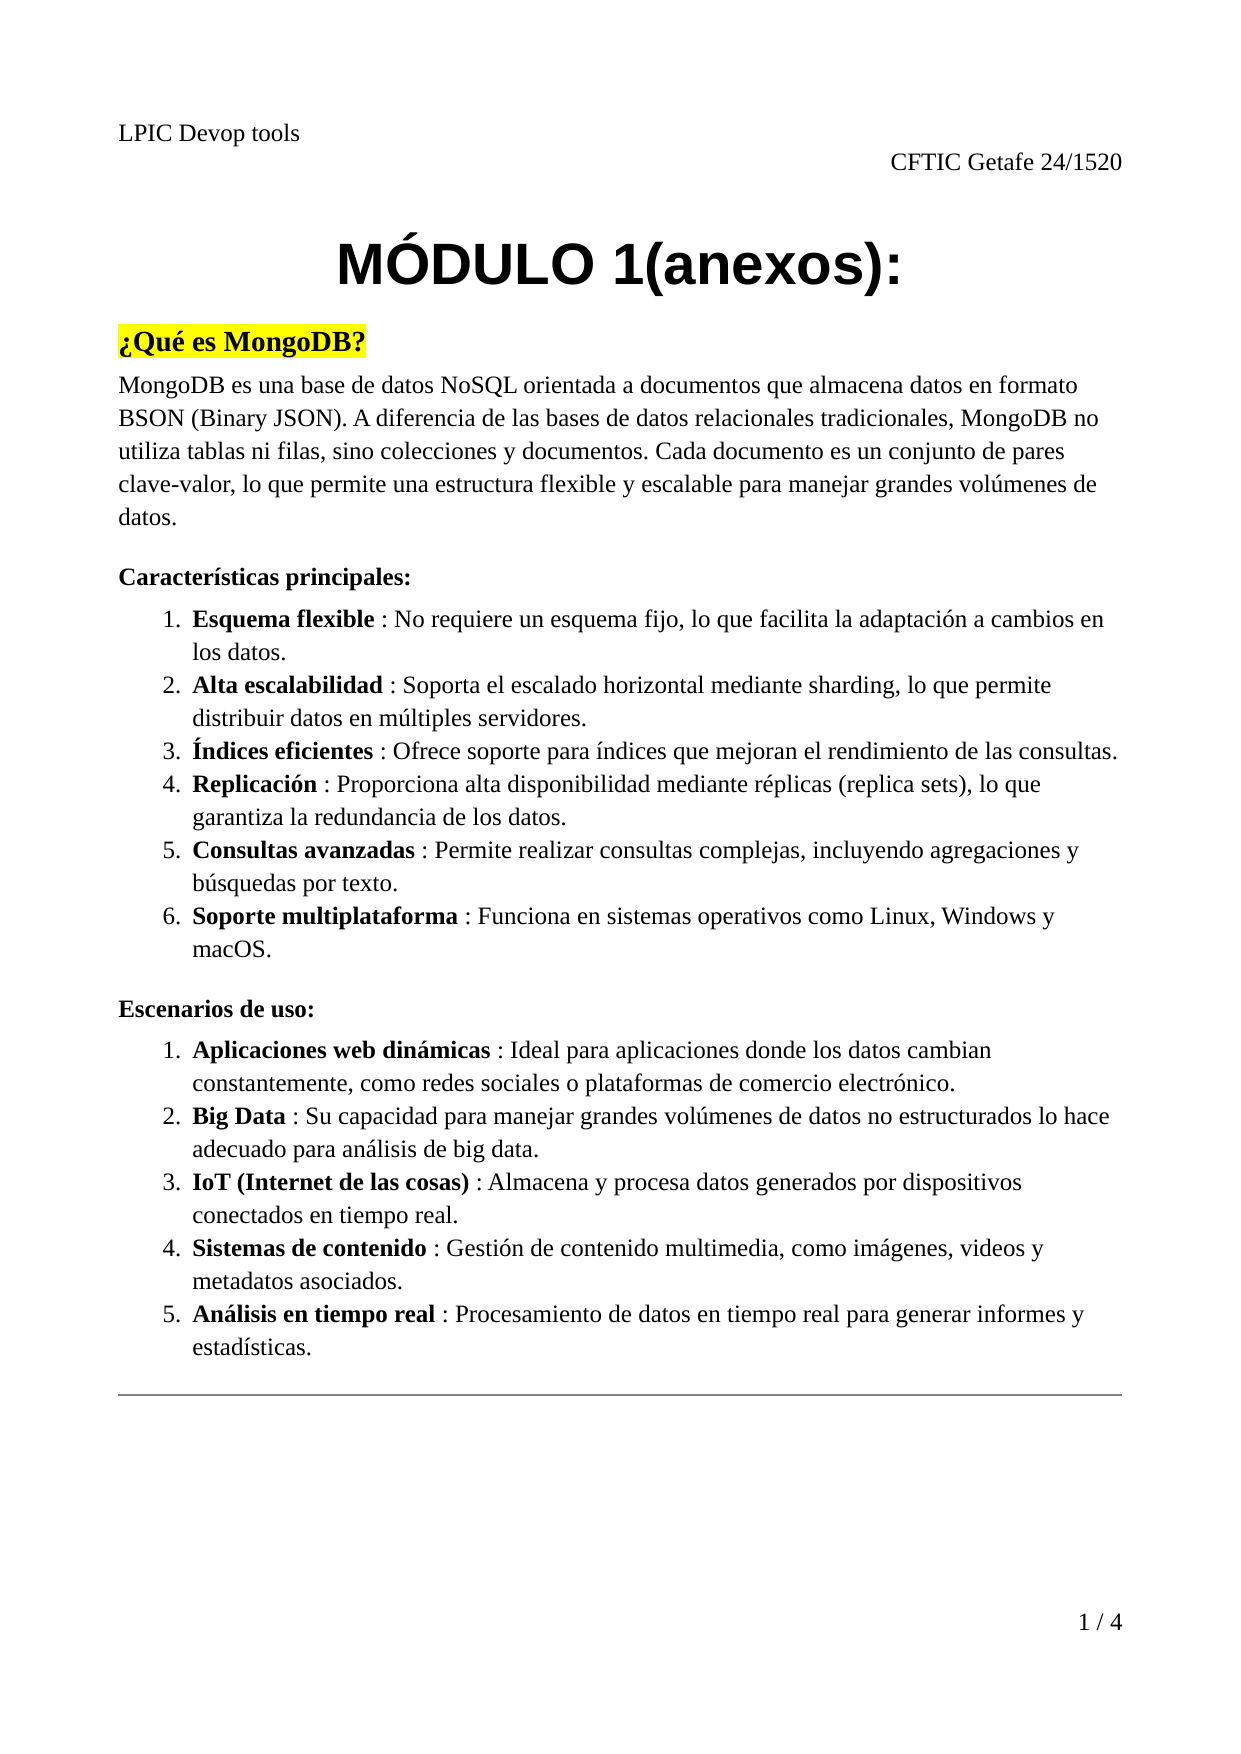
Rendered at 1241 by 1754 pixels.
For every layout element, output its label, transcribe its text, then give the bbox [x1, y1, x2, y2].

list Replicación : Proporciona alta disponibilidad mediante réplicas (replica sets), lo que garantiza la redundancia de los datos. [162, 769, 1122, 831]
list Soporte multiplataforma : Funciona en sistemas operativos como Linux, Windows y macOS. [162, 901, 1122, 963]
list Análisis en tiempo real : Procesamiento de datos en tiempo real para generar informes y estadísticas. [162, 1299, 1122, 1361]
list Big Data : Su capacidad para manejar grandes volúmenes de datos no estructurados lo hace adecuado para análisis de big data. [162, 1101, 1122, 1163]
subtitle Características principales: [118, 562, 1122, 591]
list Aplicaciones web dinámicas : Ideal para aplicaciones donde los datos cambian constantemente, como redes sociales o plataformas de comercio electrónico. [162, 1035, 1122, 1097]
list Consultas avanzadas : Permite realizar consultas complejas, incluyendo agregaciones y búsquedas por texto. [162, 835, 1122, 897]
list Alta escalabilidad : Soporta el escalado horizontal mediante sharding, lo que permite distribuir datos en múltiples servidores. [162, 670, 1122, 732]
list Esquema flexible : No requiere un esquema fijo, lo que facilita la adaptación a cambios en los datos. [162, 604, 1122, 666]
subtitle Escenarios de uso: [118, 994, 1122, 1023]
list Sistemas de contenido : Gestión de contenido multimedia, como imágenes, videos y metadatos asociados. [162, 1233, 1122, 1295]
list IoT (Internet de las cosas) : Almacena y procesa datos generados por dispositivos conectados en tiempo real. [162, 1167, 1122, 1229]
text MongoDB es una base de datos NoSQL orientada a documentos que almacena datos en formato BSON (Binary JSON). A diferencia de las bases de datos relacionales tradicionales, MongoDB no utiliza tablas ni filas, sino colecciones y documentos. Cada documento es un conjunto de pares clave-valor, lo que permite una estructura flexible y escalable para manejar grandes volúmenes de datos. [118, 370, 1122, 531]
list Índices eficientes : Ofrece soporte para índices que mejoran el rendimiento de las consultas. [162, 736, 1122, 764]
title MÓDULO 1(anexos): [118, 230, 1122, 297]
subtitle ¿Qué es MongoDB? [118, 324, 1122, 358]
